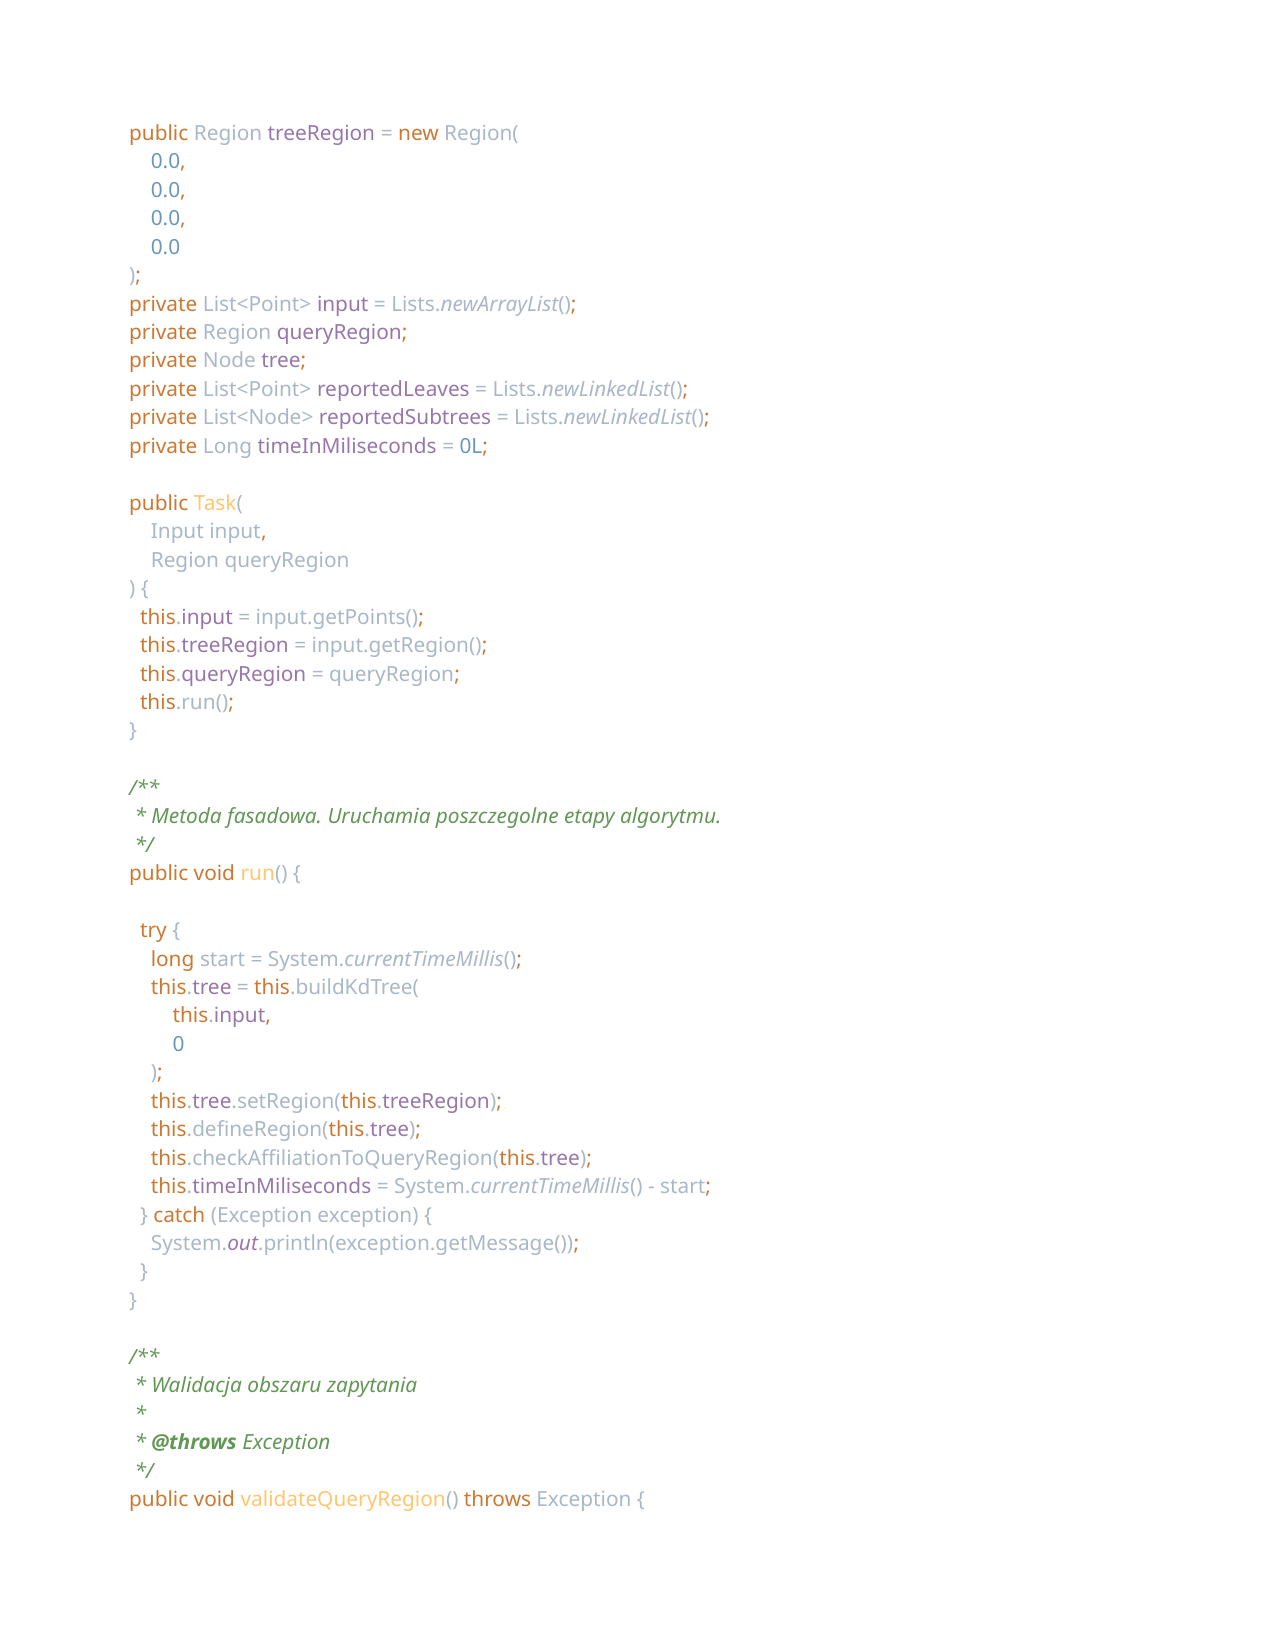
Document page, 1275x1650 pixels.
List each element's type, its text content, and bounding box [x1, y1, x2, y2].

text public Region treeRegion = new Region( 0.0, 0.0, 0.0, 0.0 ); private List<Point> input = Lists.newArrayList(); private Region queryRegion; private Node tree; private List<Point> reportedLeaves = Lists.newLinkedList(); private List<Node> reportedSubtrees = Lists.newLinkedList(); private Long timeInMiliseconds = 0L; public Task( Input input, Region queryRegion ) { this.input = input.getPoints(); this.treeRegion = input.getRegion(); this.queryRegion = queryRegion; this.run(); } /** * Metoda fasadowa. Uruchamia poszczegolne etapy algorytmu. */ public void run() { try { long start = System.currentTimeMillis(); this.tree = this.buildKdTree( this.input, 0 ); this.tree.setRegion(this.treeRegion); this.defineRegion(this.tree); this.checkAffiliationToQueryRegion(this.tree); this.timeInMiliseconds = System.currentTimeMillis() - start; } catch (Exception exception) { System.out.println(exception.getMessage()); } } /** * Walidacja obszaru zapytania * * @throws Exception */ public void validateQueryRegion() throws Exception { [118, 118, 1157, 1513]
